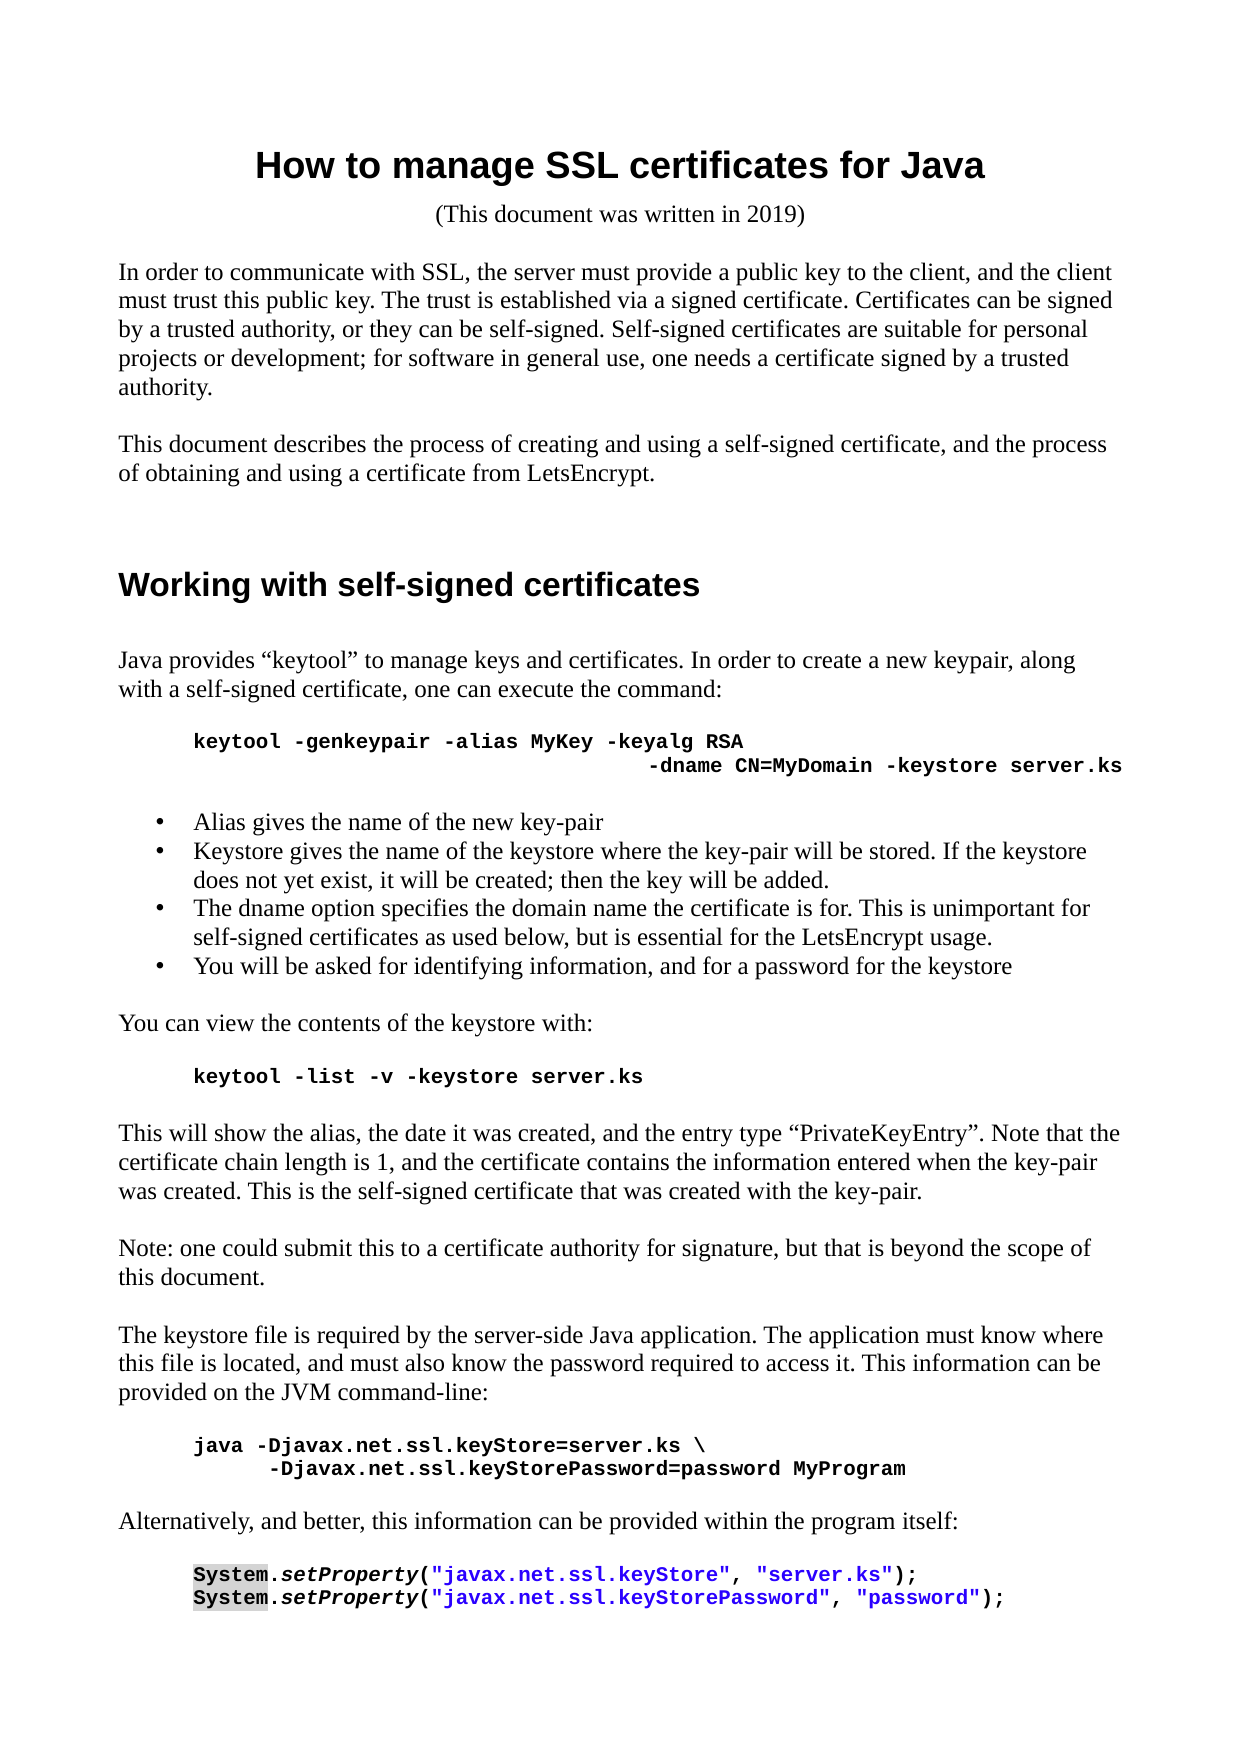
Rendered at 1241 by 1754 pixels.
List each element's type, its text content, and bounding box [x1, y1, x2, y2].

subtitle How to manage SSL certificates for Java [118, 143, 1122, 187]
text This will show the alias, the date it was created, and the entry type “PrivateKeyEntry”. Note that the certificate chain length is 1, and the certificate contains the information entered when the key-pair was created. This is the self-signed certificate that was created with the key-pair. [118, 1118, 1122, 1205]
list You will be asked for identifying information, and for a password for the keystore [156, 951, 1122, 980]
text In order to communicate with SSL, the server must provide a public key to the client, and the client must trust this public key. The trust is established via a signed certificate. Certificates can be signed by a trusted authority, or they can be self-signed. Self-signed certificates are suitable for personal projects or development; for software in general use, one needs a certificate signed by a trusted authority. [118, 257, 1122, 401]
text java -Djavax.net.ssl.keyStore=server.ks \ [118, 1435, 1122, 1458]
list The dname option specifies the domain name the certificate is for. This is unimportant for self-signed certificates as used below, but is essential for the LetsEncrypt usage. [156, 893, 1122, 951]
text You can view the contents of the keystore with: [118, 1008, 1122, 1037]
text Alternatively, and better, this information can be provided within the program itself: [118, 1506, 1122, 1535]
text keytool -genkeypair -alias MyKey -keyalg RSA [118, 731, 1122, 755]
text (This document was written in 2019) [118, 199, 1122, 228]
subtitle Working with self-signed certificates [118, 565, 1122, 604]
text System.setProperty("javax.net.ssl.keyStore", "server.ks"); [118, 1563, 1122, 1587]
list Keystore gives the name of the keystore where the key-pair will be stored. If the keystore does not yet exist, it will be created; then the key will be added. [156, 836, 1122, 893]
text Java provides “keytool” to manage keys and certificates. In order to create a new keypair, along with a self-signed certificate, one can execute the command: [118, 645, 1122, 702]
text keytool -list -v -keystore server.ks [118, 1066, 1122, 1090]
list Alias gives the name of the new key-pair [156, 807, 1122, 836]
text This document describes the process of creating and using a self-signed certificate, and the process of obtaining and using a certificate from LetsEncrypt. [118, 429, 1122, 487]
text System.setProperty("javax.net.ssl.keyStorePassword", "password"); [118, 1587, 1122, 1611]
text -Djavax.net.ssl.keyStorePassword=password MyProgram [118, 1458, 1122, 1482]
text The keystore file is required by the server-side Java application. The application must know where this file is located, and must also know the password required to access it. This information can be provided on the JVM command-line: [118, 1320, 1122, 1406]
text Note: one could submit this to a certificate authority for signature, but that is beyond the scope of this document. [118, 1233, 1122, 1291]
text -dname CN=MyDomain -keystore server.ks [118, 755, 1122, 778]
